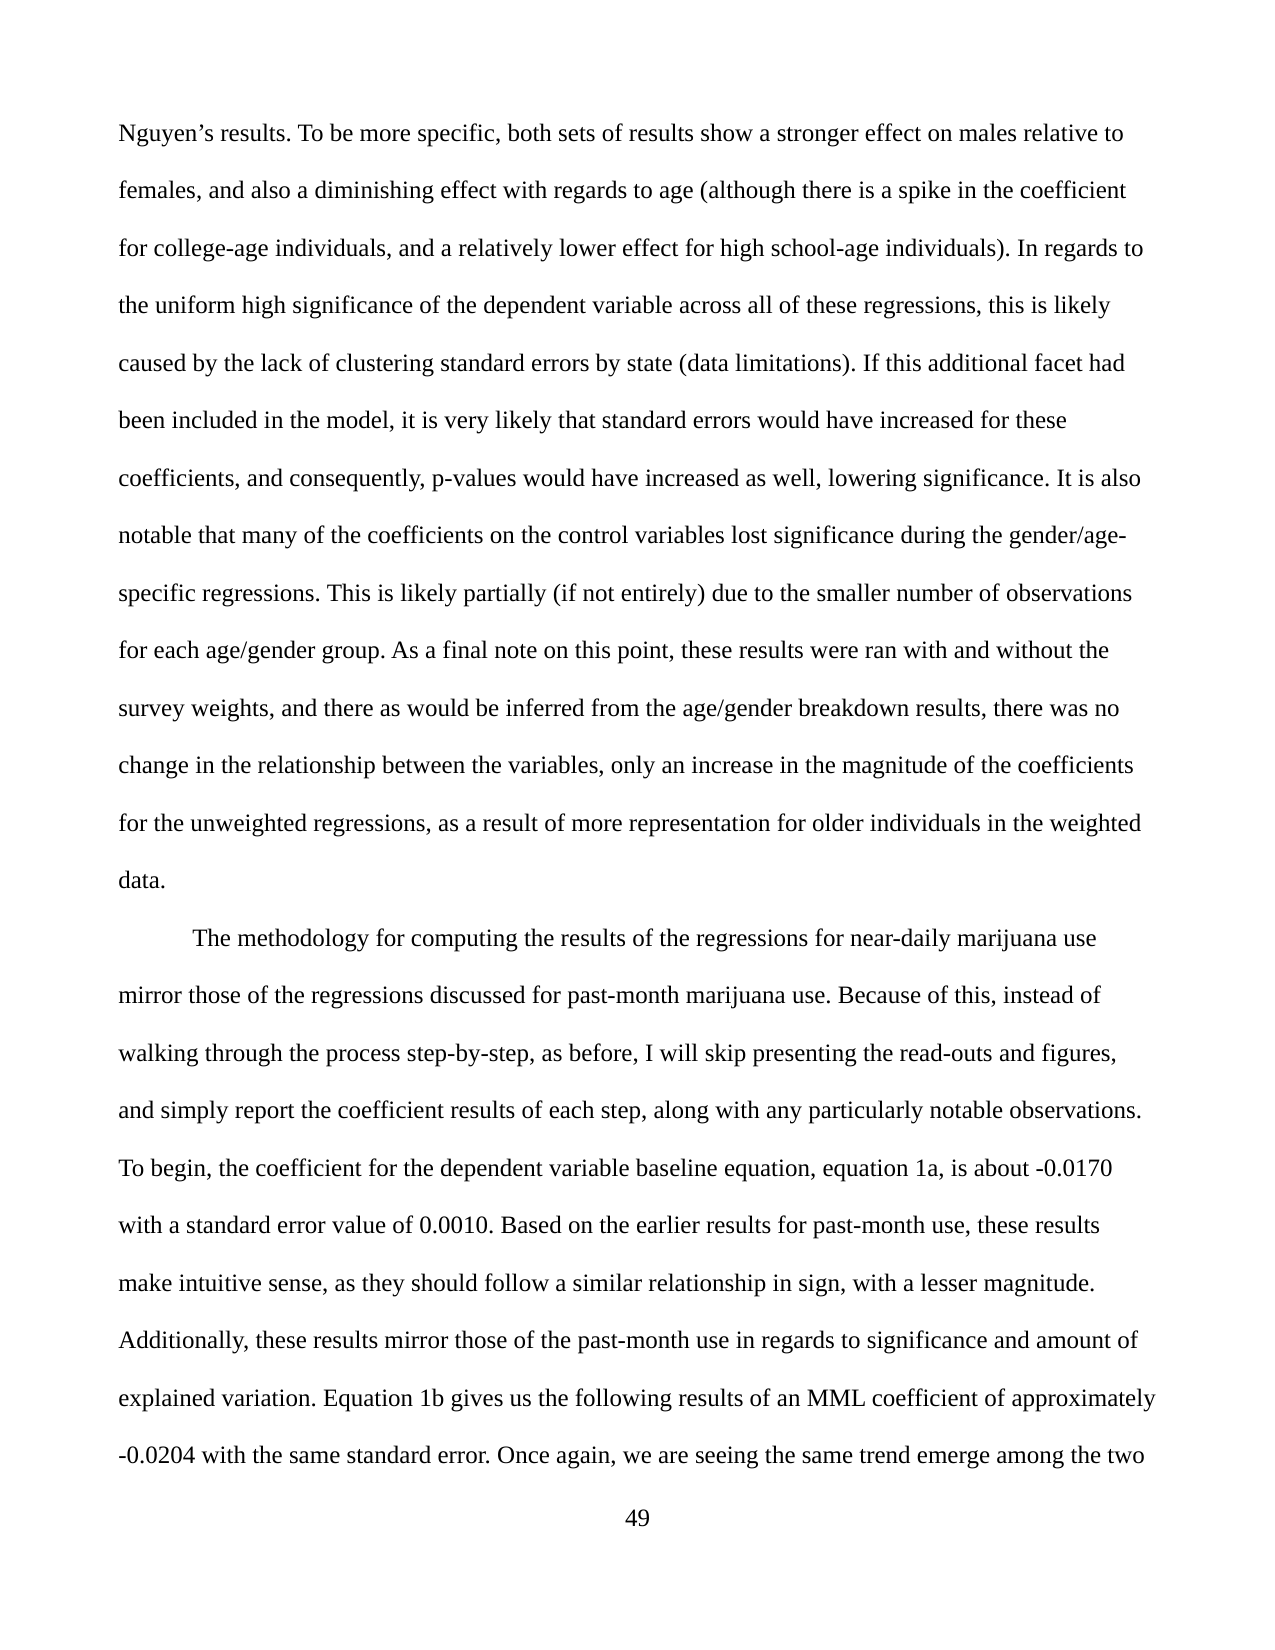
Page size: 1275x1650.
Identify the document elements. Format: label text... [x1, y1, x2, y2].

text Nguyen’s results. To be more specific, both sets of results show a stronger effect on males relative to females, and also a diminishing effect with regards to age (although there is a spike in the coefficient for college-age individuals, and a relatively lower effect for high school-age individuals). In regards to the uniform high significance of the dependent variable across all of these regressions, this is likely caused by the lack of clustering standard errors by state (data limitations). If this additional facet had been included in the model, it is very likely that standard errors would have increased for these coefficients, and consequently, p-values would have increased as well, lowering significance. It is also notable that many of the coefficients on the control variables lost significance during the gender/age-specific regressions. This is likely partially (if not entirely) due to the smaller number of observations for each age/gender group. As a final note on this point, these results were ran with and without the survey weights, and there as would be inferred from the age/gender breakdown results, there was no change in the relationship between the variables, only an increase in the magnitude of the coefficients for the unweighted regressions, as a result of more representation for older individuals in the weighted data. [118, 118, 1157, 894]
text The methodology for computing the results of the regressions for near-daily marijuana use mirror those of the regressions discussed for past-month marijuana use. Because of this, instead of walking through the process step-by-step, as before, I will skip presenting the read-outs and figures, and simply report the coefficient results of each step, along with any particularly notable observations. To begin, the coefficient for the dependent variable baseline equation, equation 1a, is about -0.0170 with a standard error value of 0.0010. Based on the earlier results for past-month use, these results make intuitive sense, as they should follow a similar relationship in sign, with a lesser magnitude. Additionally, these results mirror those of the past-month use in regards to significance and amount of explained variation. Equation 1b gives us the following results of an MML coefficient of approximately -0.0204 with the same standard error. Once again, we are seeing the same trend emerge among the two [118, 923, 1157, 1469]
